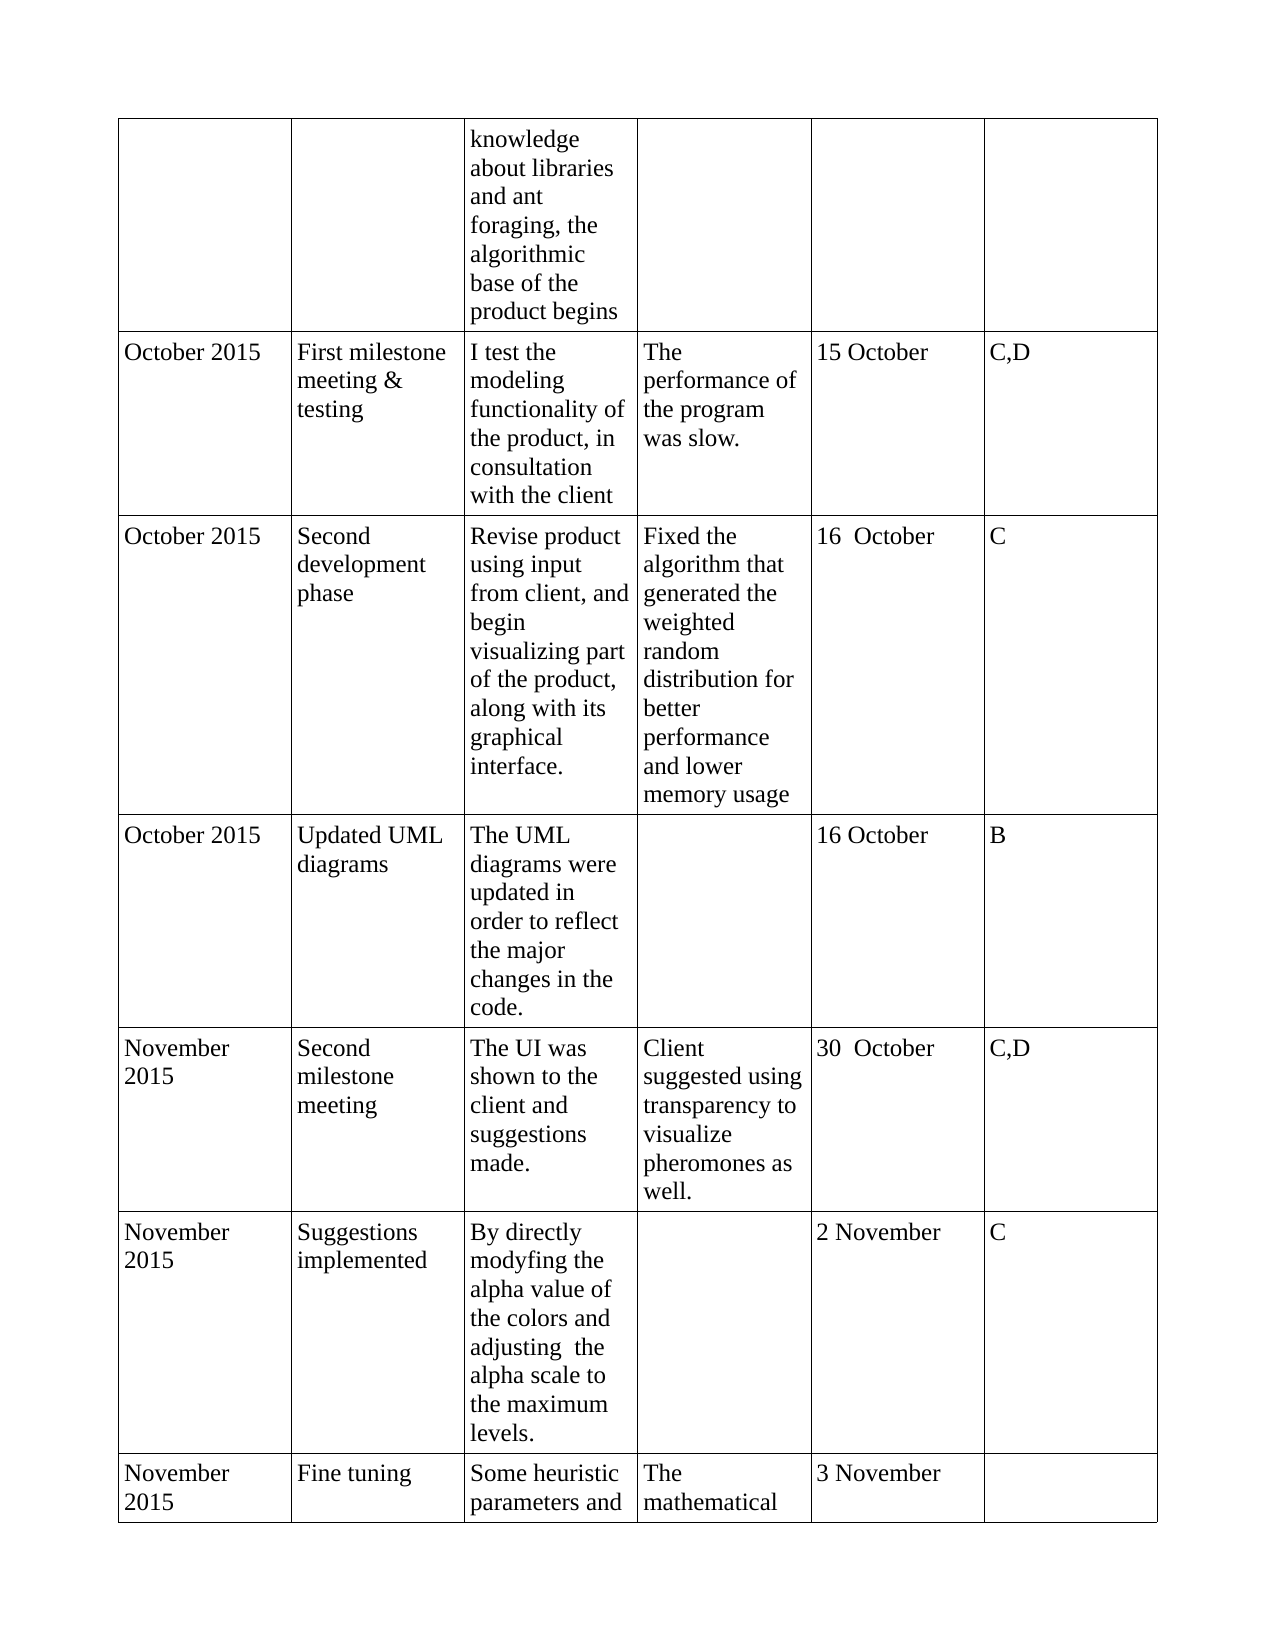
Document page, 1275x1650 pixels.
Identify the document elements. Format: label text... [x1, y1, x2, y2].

table_cell Some heuristic parameters and [465, 1454, 637, 1522]
table_cell [292, 119, 464, 331]
table_cell Suggestions implemented [292, 1212, 464, 1452]
table_cell November 2015 [119, 1454, 291, 1522]
table_cell C,D [985, 332, 1157, 515]
table_cell 30 October [812, 1028, 984, 1211]
table_cell 3 November [812, 1454, 984, 1522]
table_cell B [985, 815, 1157, 1027]
table_cell October 2015 [119, 516, 291, 814]
table_cell October 2015 [119, 332, 291, 515]
table_cell C [985, 516, 1157, 814]
table_cell November 2015 [119, 1212, 291, 1452]
table_cell [985, 119, 1157, 331]
table_cell The mathematical [638, 1454, 811, 1522]
table_cell [985, 1454, 1157, 1522]
table_cell 2 November [812, 1212, 984, 1452]
table_cell By directly modyfing the alpha value of the colors and adjusting the alpha scale to the maximum levels. [465, 1212, 637, 1452]
table_cell 16 October [812, 516, 984, 814]
table_cell October 2015 [119, 815, 291, 1027]
table_cell [812, 119, 984, 331]
table_cell [119, 119, 291, 331]
table_cell Fine tuning [292, 1454, 464, 1522]
table_cell 16 October [812, 815, 984, 1027]
table_cell Revise product using input from client, and begin visualizing part of the product, along with its graphical interface. [465, 516, 637, 814]
table_cell Second milestone meeting [292, 1028, 464, 1211]
table_cell Client suggested using transparency to visualize pheromones as well. [638, 1028, 811, 1211]
table_cell First milestone meeting & testing [292, 332, 464, 515]
table_cell C [985, 1212, 1157, 1452]
table_cell Updated UML diagrams [292, 815, 464, 1027]
table_cell The UI was shown to the client and suggestions made. [465, 1028, 637, 1211]
table_cell Second development phase [292, 516, 464, 814]
table_cell The UML diagrams were updated in order to reflect the major changes in the code. [465, 815, 637, 1027]
table_cell November 2015 [119, 1028, 291, 1211]
table_cell knowledge about libraries and ant foraging, the algorithmic base of the product begins [465, 119, 637, 331]
table_cell C,D [985, 1028, 1157, 1211]
table_cell [638, 1212, 811, 1452]
table_cell I test the modeling functionality of the product, in consultation with the client [465, 332, 637, 515]
table_cell 15 October [812, 332, 984, 515]
table_cell The performance of the program was slow. [638, 332, 811, 515]
table_cell [638, 815, 811, 1027]
table_cell [638, 119, 811, 331]
table_cell Fixed the algorithm that generated the weighted random distribution for better performance and lower memory usage [638, 516, 811, 814]
